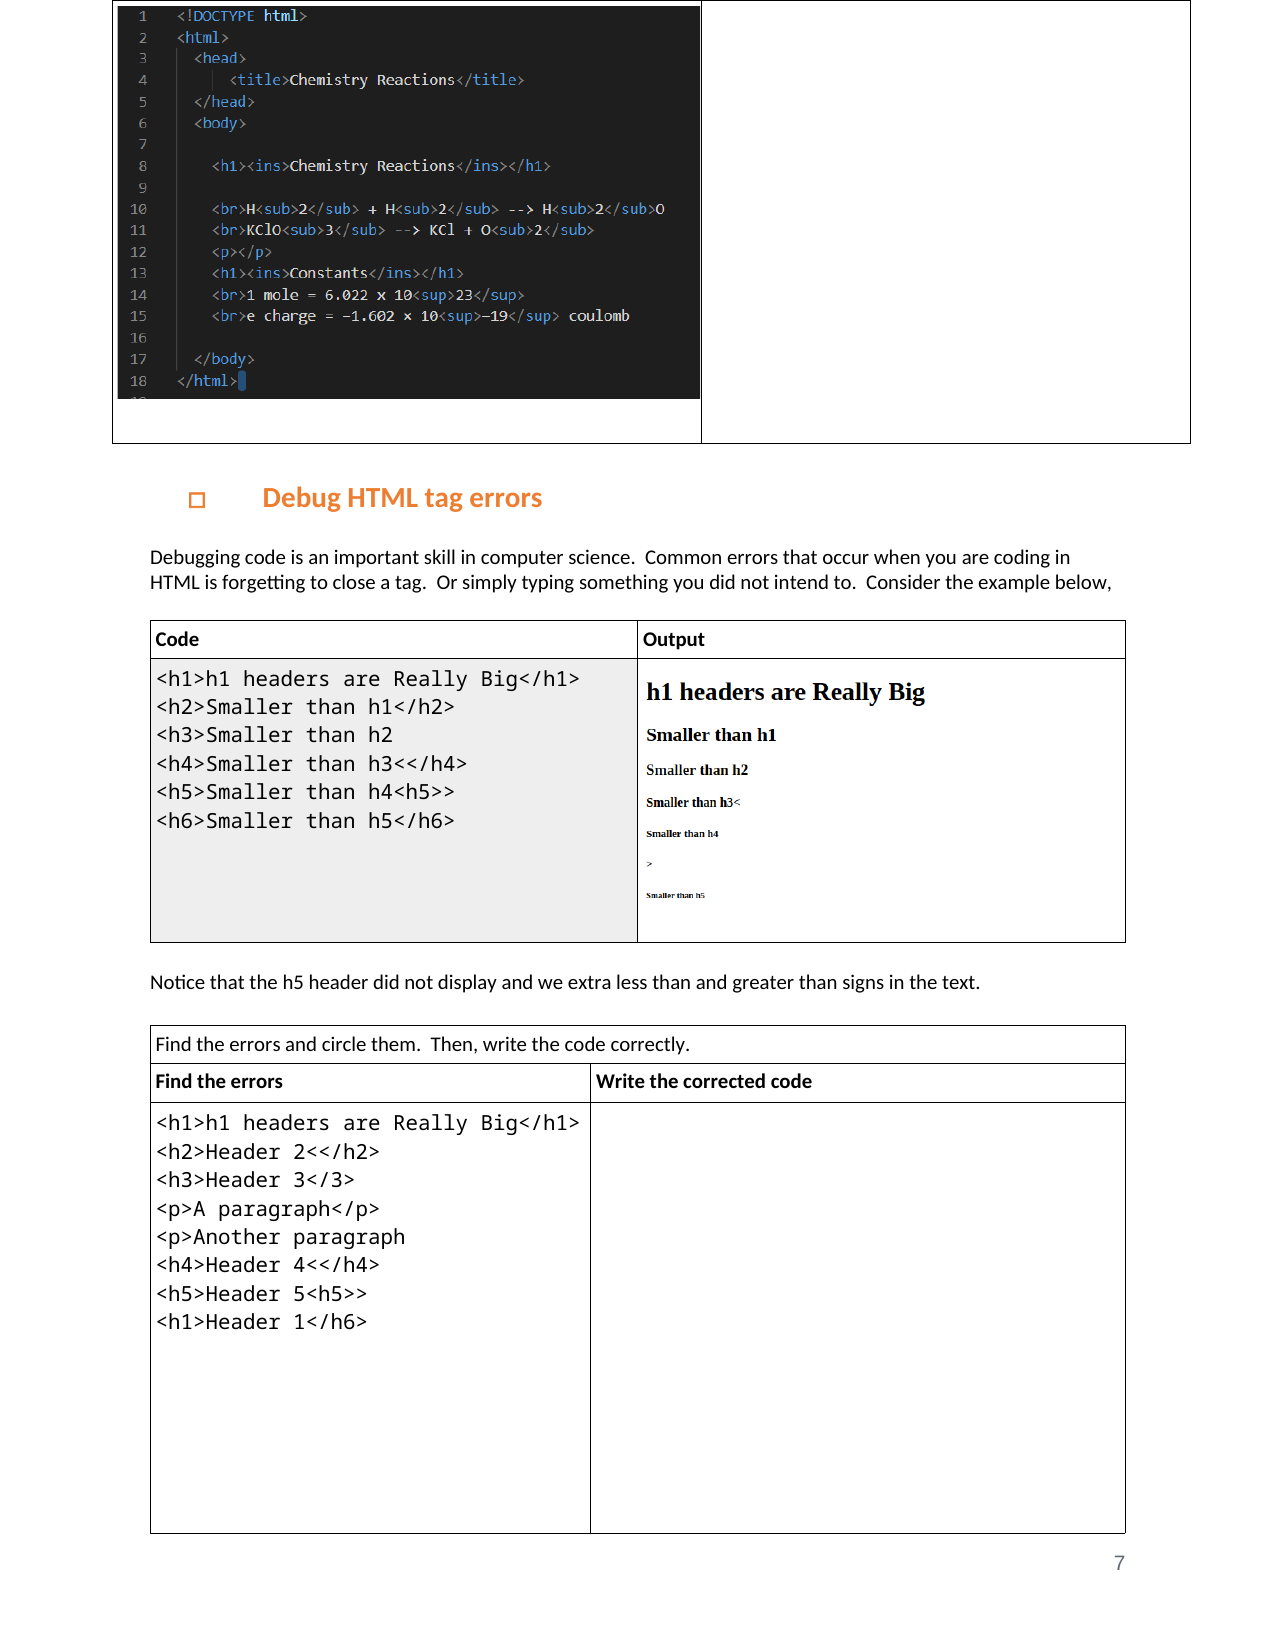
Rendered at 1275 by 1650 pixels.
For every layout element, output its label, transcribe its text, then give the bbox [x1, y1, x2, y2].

table_cell Find the errors [151, 1064, 590, 1102]
table_cell [702, 1, 1190, 443]
table_cell <h1>h1 headers are Really Big</h1> <h2>Smaller than h1</h2> <h3>Smaller than h2 <h4>Smaller than h3<</h4> <h5>Smaller than h4<h5>> <h6>Smaller than h5</h6> [151, 659, 637, 942]
text Debugging code is an important skill in computer science. Common errors that occur when you are coding in HTML is forgetting to close a tag. Or simply typing something you did not intend to. Consider the example below, [150, 544, 1125, 595]
text Notice that the h5 header did not display and we extra less than and greater than signs in the text. [150, 969, 1125, 994]
table_cell [591, 1103, 1125, 1533]
list Debug HTML tag errors [187, 479, 1125, 515]
table_header Code [151, 621, 637, 657]
table_cell [638, 659, 1125, 942]
table_cell Write the corrected code [591, 1064, 1125, 1102]
table_header Output [638, 621, 1125, 657]
table_cell [113, 1, 701, 443]
table_cell <h1>h1 headers are Really Big</h1> <h2>Header 2<</h2> <h3>Header 3</3> <p>A paragraph</p> <p>Another paragraph <h4>Header 4<</h4> <h5>Header 5<h5>> <h1>Header 1</h6> [151, 1103, 590, 1533]
table_header Find the errors and circle them. Then, write the code correctly. [151, 1026, 1125, 1062]
